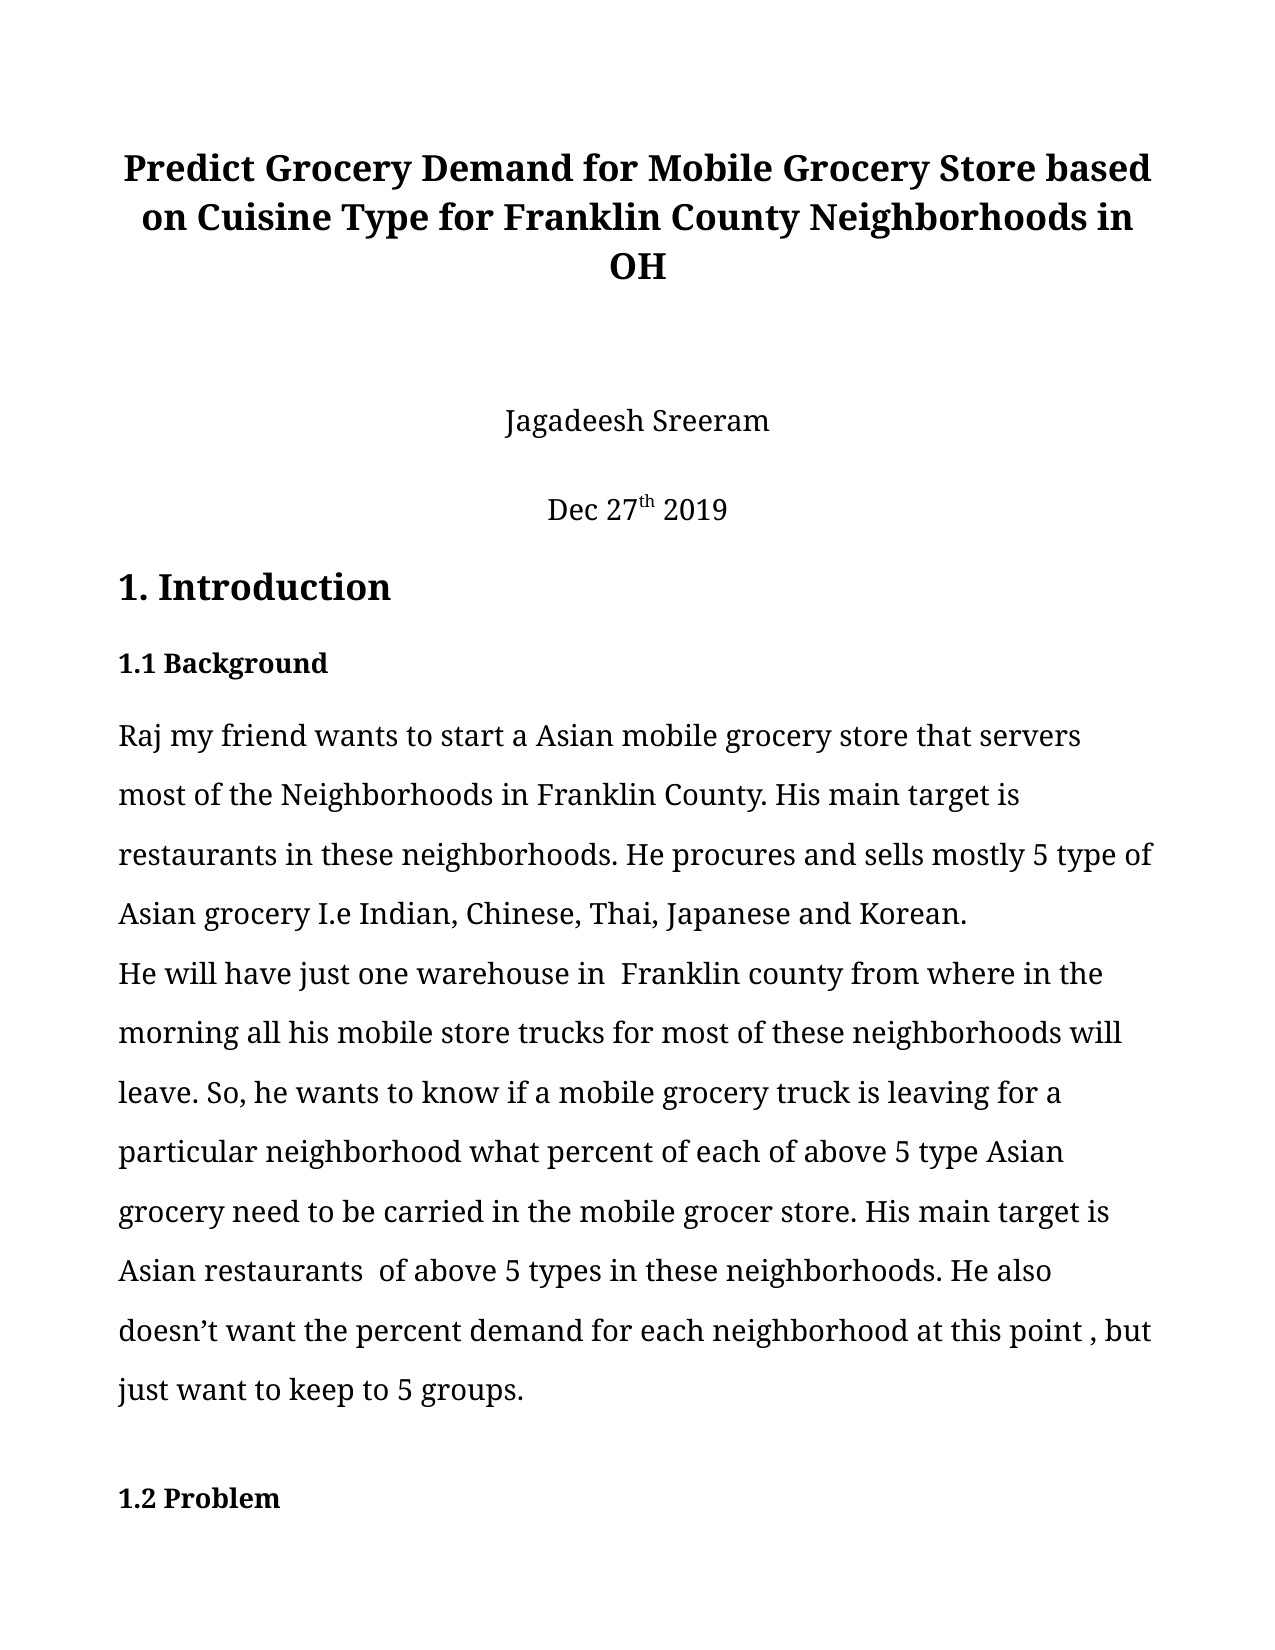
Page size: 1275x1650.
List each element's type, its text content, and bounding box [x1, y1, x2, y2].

text Dec 27th 2019 [118, 489, 1157, 529]
text Jagadeesh Sreeram [118, 400, 1157, 440]
text He will have just one warehouse in Franklin county from where in the morning all his mobile store trucks for most of these neighborhoods will leave. So, he wants to know if a mobile grocery truck is leaving for a particular neighborhood what percent of each of above 5 type Asian grocery need to be carried in the mobile grocer store. His main target is Asian restaurants of above 5 types in these neighborhoods. He also doesn’t want the percent demand for each neighborhood at this point , but just want to keep to 5 groups. [118, 953, 1157, 1409]
text 1. Introduction [118, 562, 1157, 611]
text 1.1 Background [118, 645, 1157, 682]
text 1.2 Problem [118, 1479, 1157, 1516]
text Raj my friend wants to start a Asian mobile grocery store that servers most of the Neighborhoods in Franklin County. His main target is restaurants in these neighborhoods. He procures and sells mostly 5 type of Asian grocery I.e Indian, Chinese, Thai, Japanese and Korean. [118, 715, 1157, 933]
subtitle Predict Grocery Demand for Mobile Grocery Store based on Cuisine Type for Franklin County Neighborhoods in OH [118, 143, 1157, 290]
